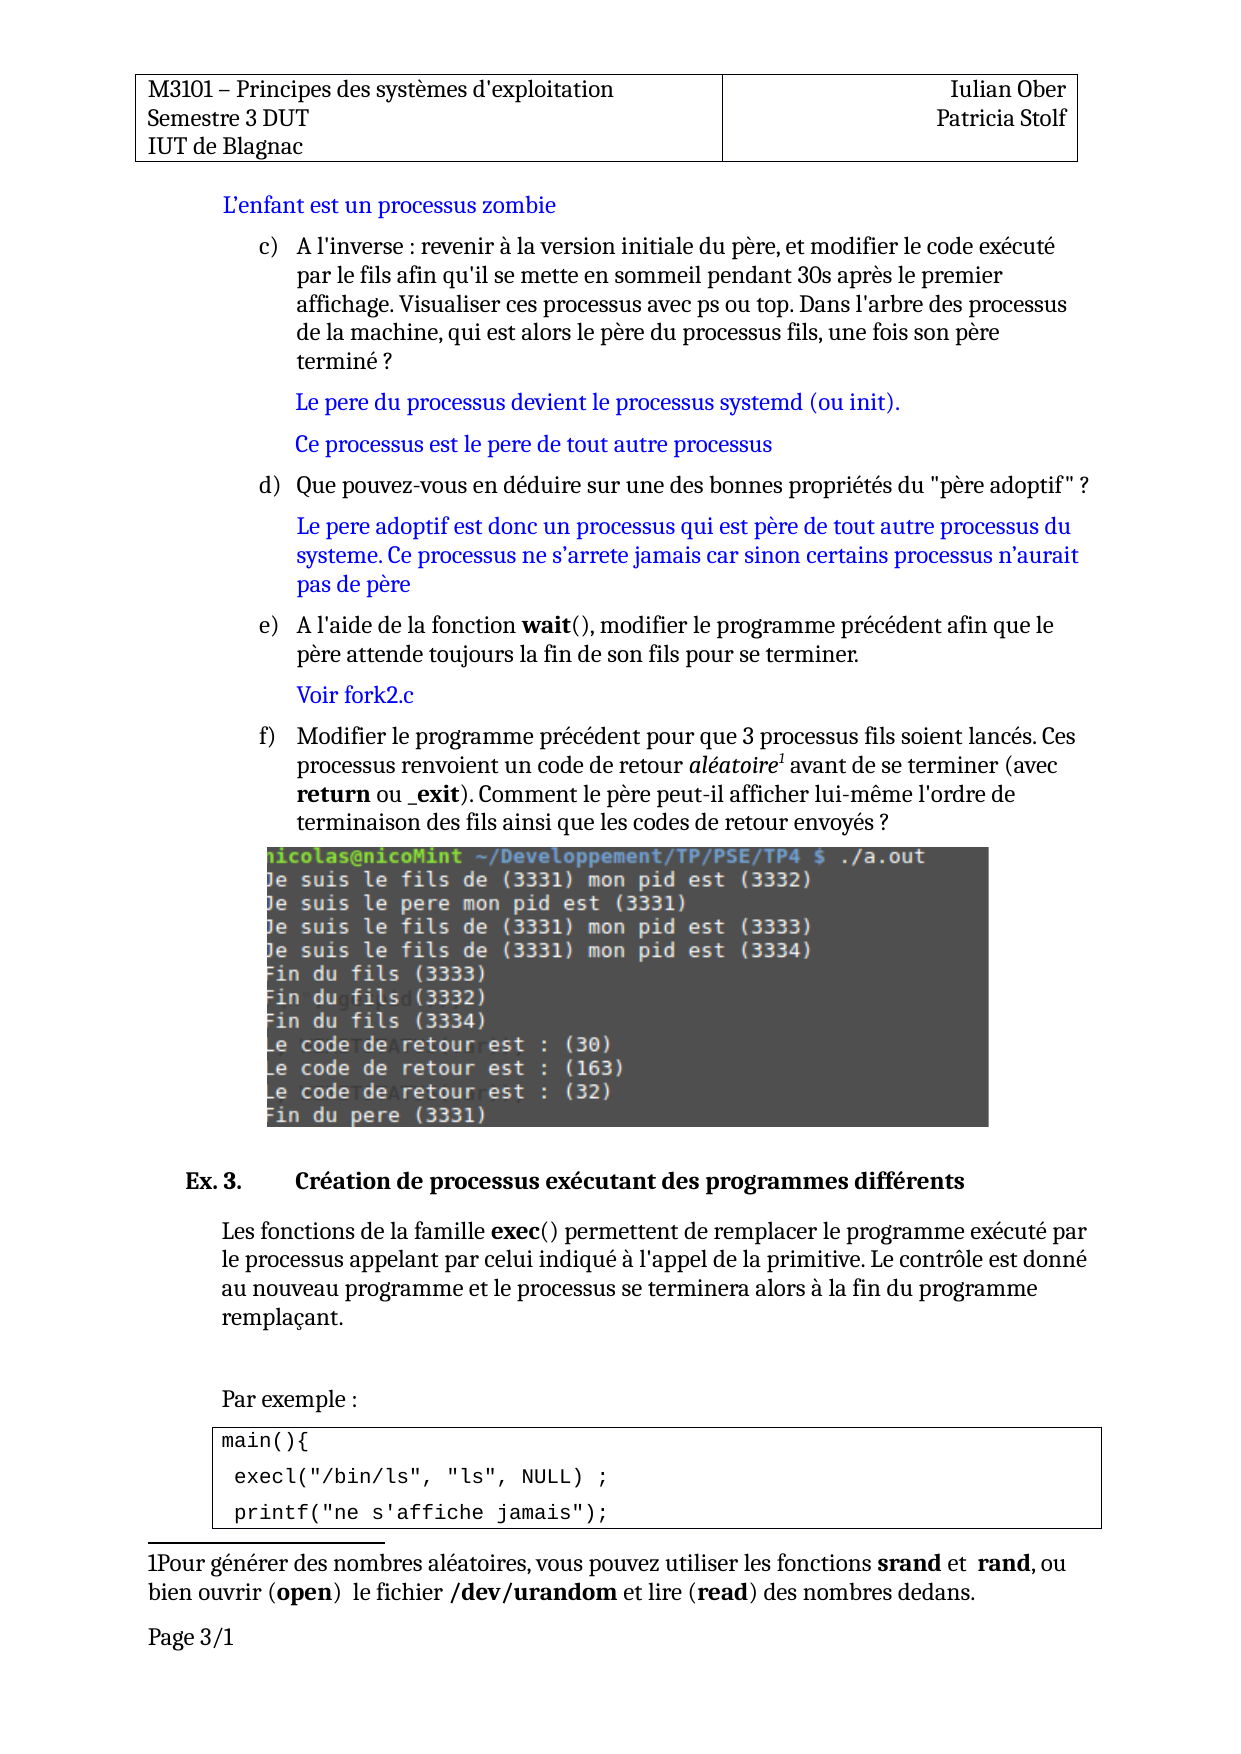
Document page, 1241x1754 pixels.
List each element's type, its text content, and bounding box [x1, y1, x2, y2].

list Le pere du processus devient le processus systemd (ou init). [223, 388, 1093, 417]
text printf("ne s'affiche jamais"); [213, 1499, 1101, 1528]
text Les fonctions de la famille exec() permettent de remplacer le programme exécuté par le processus appelant par celui indiqué à l'appel de la primitive. Le contrôle est donné au nouveau programme et le processus se terminera alors à la fin du programme remplaçant. [221, 1217, 1093, 1332]
text Par exemple : [221, 1385, 1093, 1414]
list Que pouvez-vous en déduire sur une des bonnes propriétés du "père adoptif" ? [259, 471, 1093, 499]
list A l'inverse : revenir à la version initiale du père, et modifier le code exécuté par le fils afin qu'il se mette en sommeil pendant 30s après le premier affichage. Visualiser ces processus avec ps ou top. Dans l'arbre des processus de la machine, qui est alors le père du processus fils, une fois son père terminé ? [259, 232, 1093, 376]
list Modifier le programme précédent pour que 3 processus fils soient lancés. Ces processus renvoient un code de retour aléatoire avant de se terminer (avec return ou _exit). Comment le père peut-il afficher lui-même l'ordre de terminaison des fils ainsi que les codes de retour envoyés ? [259, 722, 1093, 837]
list A l'aide de la fonction wait(), modifier le programme précédent afin que le père attende toujours la fin de son fils pour se terminer. [259, 611, 1093, 668]
list Pour générer des nombres aléatoires, vous pouvez utiliser les fonctions srand et rand, ou bien ouvrir (open) le fichier /dev/urandom et lire (read) des nombres dedans. [148, 1549, 1093, 1606]
text execl("/bin/ls", "ls", NULL) ; [213, 1463, 1101, 1489]
list Le pere adoptif est donc un processus qui est père de tout autre processus du systeme. Ce processus ne s’arrete jamais car sinon certains processus n’aurait pas de père [259, 512, 1093, 598]
text main(){ [213, 1428, 1101, 1453]
list Voir fork2.c [259, 681, 1093, 709]
list L’enfant est un processus zombie [223, 191, 1093, 219]
list Création de processus exécutant des programmes différents [185, 1167, 1093, 1196]
picture [267, 847, 989, 1127]
list Ce processus est le pere de tout autre processus [223, 429, 1093, 458]
